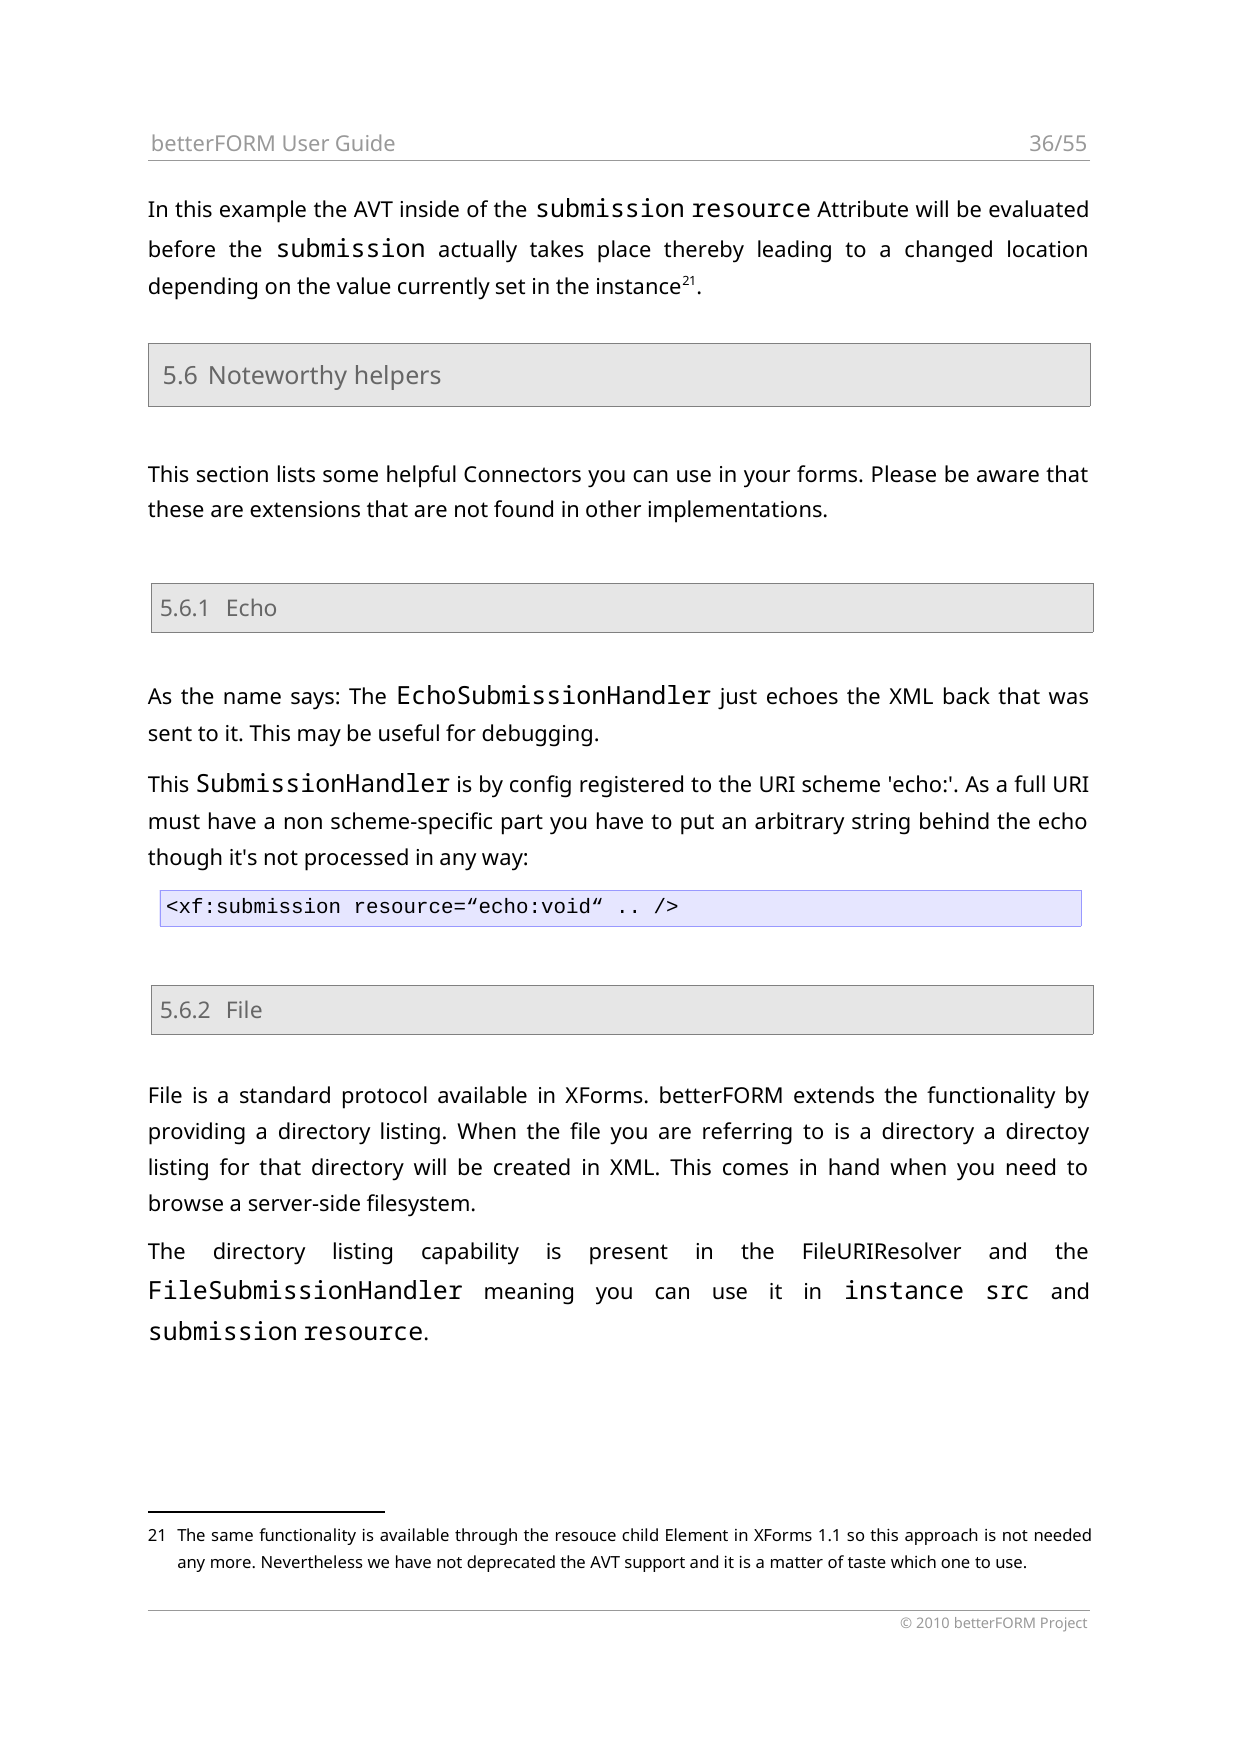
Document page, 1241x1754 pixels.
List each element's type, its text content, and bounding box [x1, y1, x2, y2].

text As the name says: The EchoSubmissionHandler just echoes the XML back that was sent to it. This may be useful for debugging. [148, 678, 1090, 747]
subtitle Echo [152, 584, 1093, 632]
text The directory listing capability is present in the FileURIResolver and the FileSubmissionHandler meaning you can use it in instance src and submission resource. [148, 1236, 1090, 1347]
text The same functionality is available through the resouce child Element in XForms 1.1 so this approach is not needed any more. Nevertheless we have not deprecated the AVT support and it is a matter of taste which one to use. [148, 1524, 1093, 1574]
text This section lists some helpful Connectors you can use in your forms. Please be aware that these are extensions that are not found in other implementations. [148, 458, 1090, 524]
text This SubmissionHandler is by config registered to the URI scheme 'echo:'. As a full URI must have a non scheme-specific part you have to put an arbitrary string behind the echo though it's not processed in any way: [148, 766, 1090, 872]
subtitle Noteworthy helpers [149, 344, 1090, 406]
subtitle File [152, 986, 1093, 1034]
text File is a standard protocol available in XForms. betterFORM extends the functionality by providing a directory listing. When the file you are referring to is a directory a directoy listing for that directory will be created in XML. This comes in hand when you need to browse a server-side filesystem. [148, 1080, 1090, 1217]
text In this example the AVT inside of the submission resource Attribute will be evaluated before the submission actually takes place thereby leading to a changed location depending on the value currently set in the instance. [148, 191, 1090, 301]
text <xf:submission resource=“echo:void“ .. /> [161, 891, 1081, 926]
